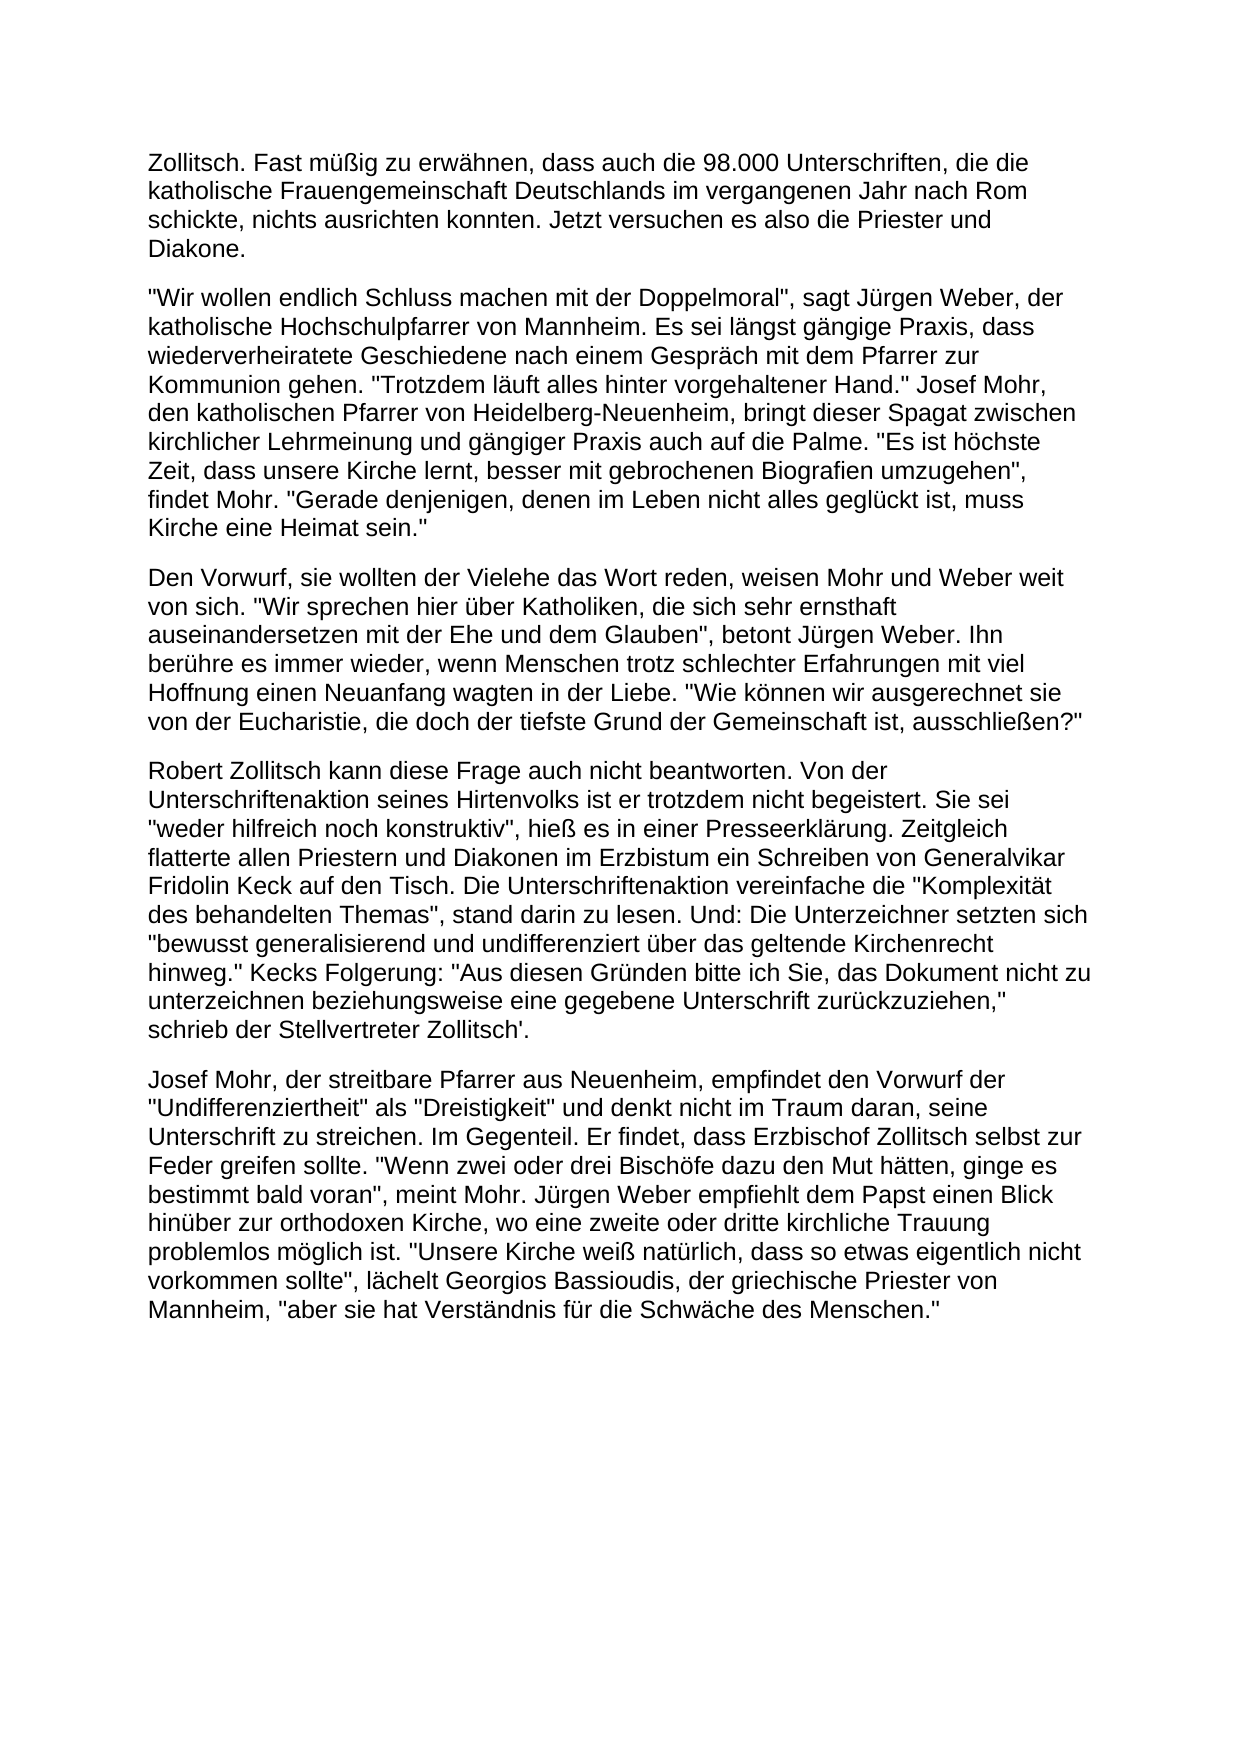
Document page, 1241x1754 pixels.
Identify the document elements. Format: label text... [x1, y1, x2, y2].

text Zollitsch. Fast müßig zu erwähnen, dass auch die 98.000 Unterschriften, die die katholische Frauengemeinschaft Deutschlands im vergangenen Jahr nach Rom schickte, nichts ausrichten konnten. Jetzt versuchen es also die Priester und Diakone. [148, 148, 1093, 263]
text Den Vorwurf, sie wollten der Vielehe das Wort reden, weisen Mohr und Weber weit von sich. "Wir sprechen hier über Katholiken, die sich sehr ernsthaft auseinandersetzen mit der Ehe und dem Glauben", betont Jürgen Weber. Ihn berühre es immer wieder, wenn Menschen trotz schlechter Erfahrungen mit viel Hoffnung einen Neuanfang wagten in der Liebe. "Wie können wir ausgerechnet sie von der Eucharistie, die doch der tiefste Grund der Gemeinschaft ist, ausschließen?" [148, 563, 1093, 736]
text Robert Zollitsch kann diese Frage auch nicht beantworten. Von der Unterschriftenaktion seines Hirtenvolks ist er trotzdem nicht begeistert. Sie sei "weder hilfreich noch konstruktiv", hieß es in einer Presseerklärung. Zeitgleich flatterte allen Priestern und Diakonen im Erzbistum ein Schreiben von Generalvikar Fridolin Keck auf den Tisch. Die Unterschriftenaktion vereinfache die "Komplexität des behandelten Themas", stand darin zu lesen. Und: Die Unterzeichner setzten sich "bewusst generalisierend und undifferenziert über das geltende Kirchenrecht hinweg." Kecks Folgerung: "Aus diesen Gründen bitte ich Sie, das Dokument nicht zu unterzeichnen beziehungsweise eine gegebene Unterschrift zurückzuziehen," schrieb der Stellvertreter Zollitsch'. [148, 756, 1093, 1044]
text Josef Mohr, der streitbare Pfarrer aus Neuenheim, empfindet den Vorwurf der "Undifferenziertheit" als "Dreistigkeit" und denkt nicht im Traum daran, seine Unterschrift zu streichen. Im Gegenteil. Er findet, dass Erzbischof Zollitsch selbst zur Feder greifen sollte. "Wenn zwei oder drei Bischöfe dazu den Mut hätten, ginge es bestimmt bald voran", meint Mohr. Jürgen Weber empfiehlt dem Papst einen Blick hinüber zur orthodoxen Kirche, wo eine zweite oder dritte kirchliche Trauung problemlos möglich ist. "Unsere Kirche weiß natürlich, dass so etwas eigentlich nicht vorkommen sollte", lächelt Georgios Bassioudis, der griechische Priester von Mannheim, "aber sie hat Verständnis für die Schwäche des Menschen." [148, 1065, 1093, 1323]
text "Wir wollen endlich Schluss machen mit der Doppelmoral", sagt Jürgen Weber, der katholische Hochschulpfarrer von Mannheim. Es sei längst gängige Praxis, dass wiederverheiratete Geschiedene nach einem Gespräch mit dem Pfarrer zur Kommunion gehen. "Trotzdem läuft alles hinter vorgehaltener Hand." Josef Mohr, den katholischen Pfarrer von Heidelberg-Neuenheim, bringt dieser Spagat zwischen kirchlicher Lehrmeinung und gängiger Praxis auch auf die Palme. "Es ist höchste Zeit, dass unsere Kirche lernt, besser mit gebrochenen Biografien umzugehen", findet Mohr. "Gerade denjenigen, denen im Leben nicht alles geglückt ist, muss Kirche eine Heimat sein." [148, 283, 1093, 542]
